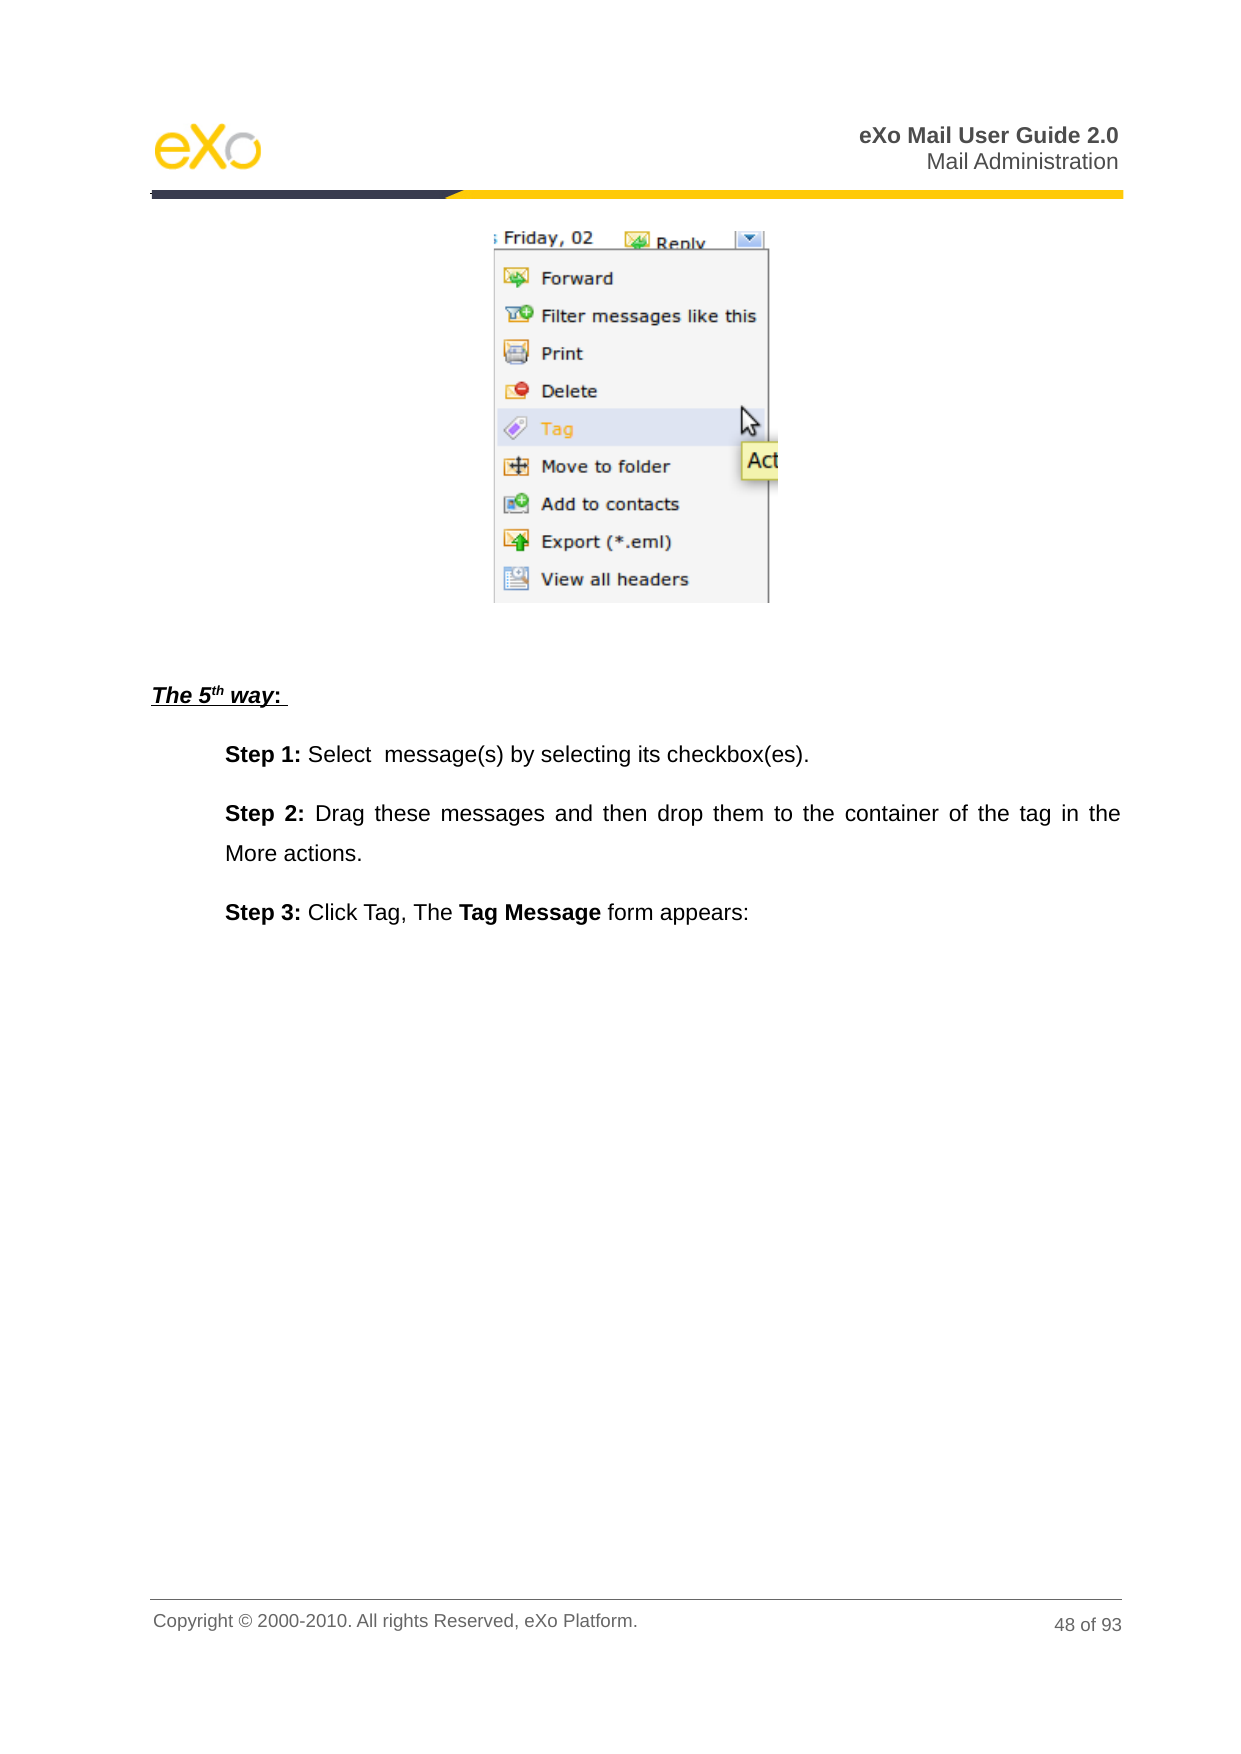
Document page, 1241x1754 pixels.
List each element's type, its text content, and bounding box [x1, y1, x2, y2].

picture [155, 123, 262, 170]
picture [493, 231, 778, 603]
list Step 1: Select message(s) by selecting its checkbox(es). [187, 741, 1122, 768]
picture [151, 190, 1124, 199]
list Step 3: Click Tag, The Tag Message form appears: [187, 899, 1122, 925]
list Step 2: Drag these messages and then drop them to the container of the tag in the More actions. [187, 800, 1122, 866]
list The 5th way: [114, 682, 1122, 709]
